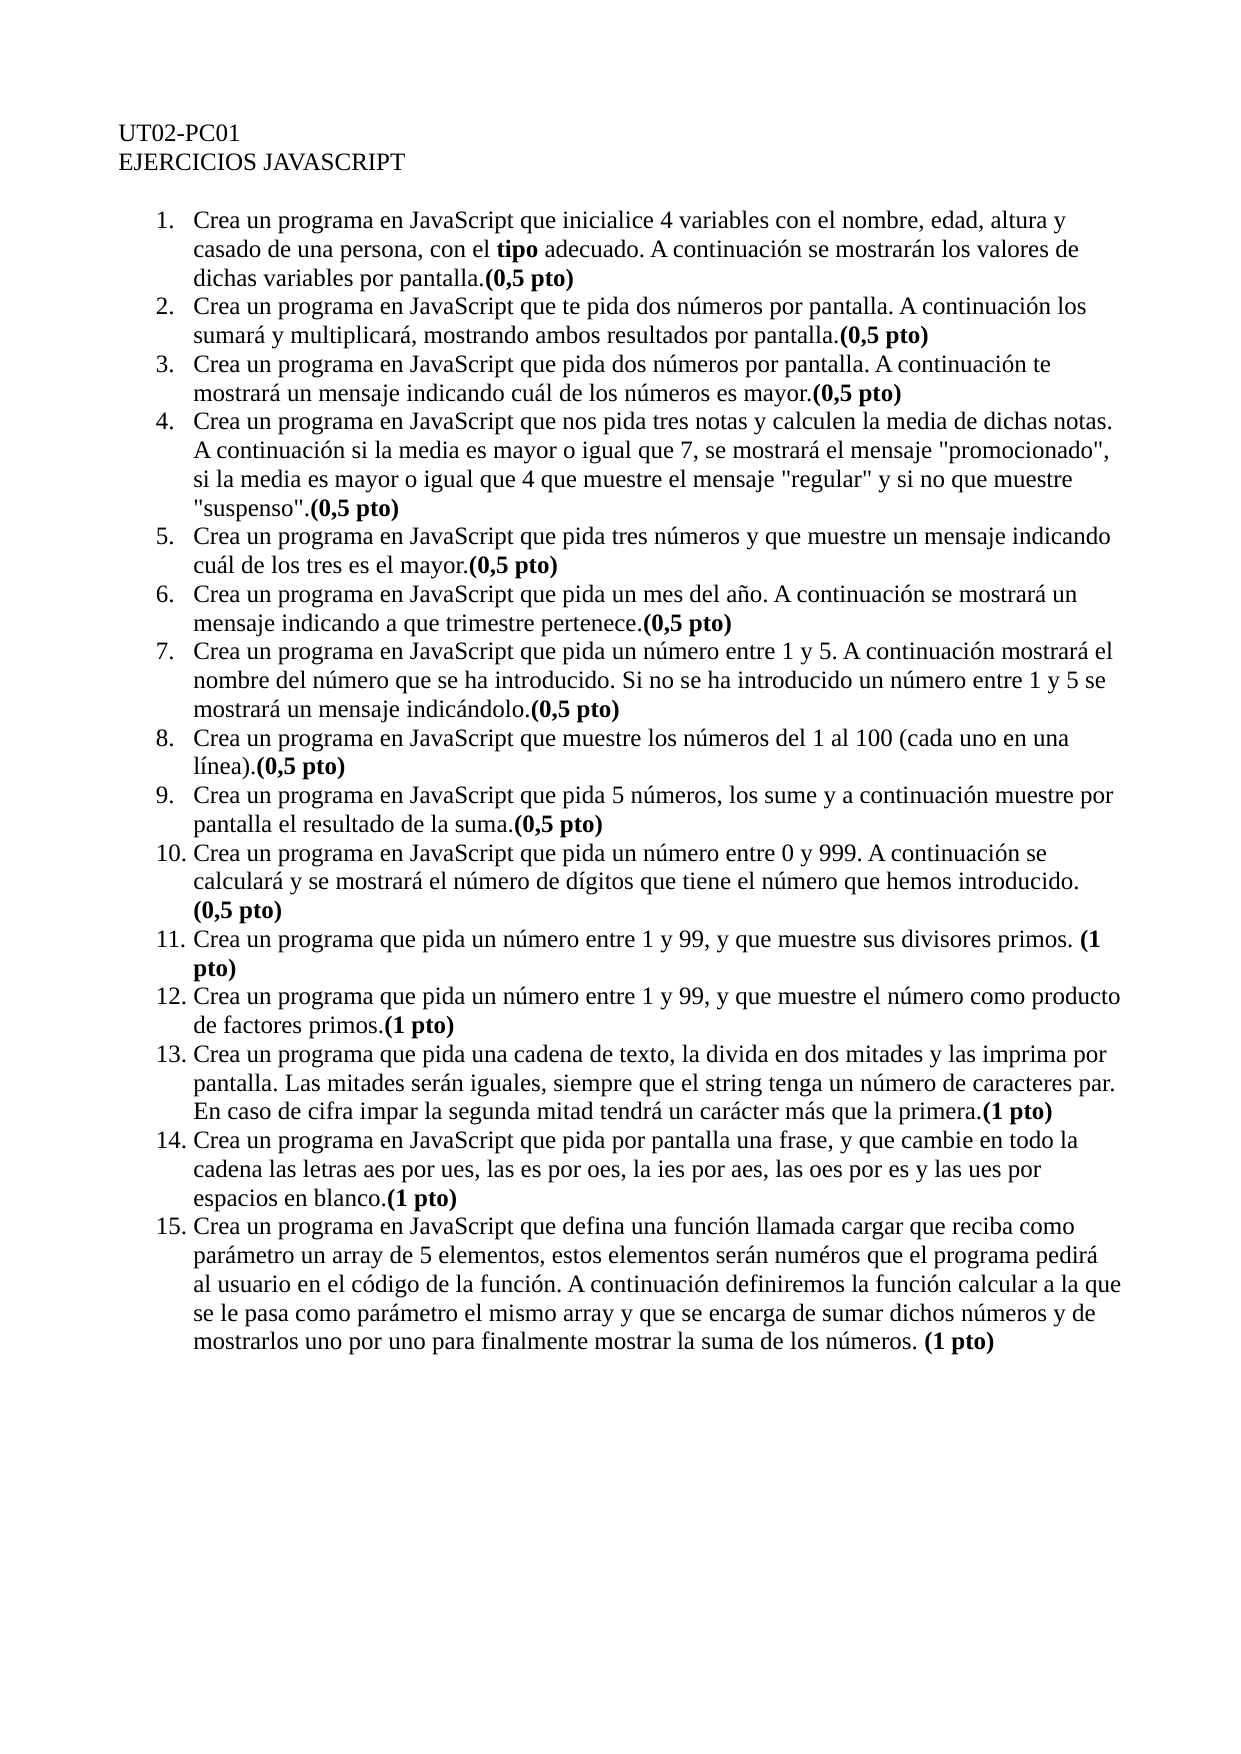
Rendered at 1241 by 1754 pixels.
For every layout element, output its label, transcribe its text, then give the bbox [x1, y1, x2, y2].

list Crea un programa en JavaScript que pida por pantalla una frase, y que cambie en todo la cadena las letras aes por ues, las es por oes, la ies por aes, las oes por es y las ues por espacios en blanco.(1 pto) [156, 1125, 1122, 1211]
list Crea un programa en JavaScript que nos pida tres notas y calculen la media de dichas notas. A continuación si la media es mayor o igual que 7, se mostrará el mensaje "promocionado", si la media es mayor o igual que 4 que muestre el mensaje "regular" y si no que muestre "suspenso".(0,5 pto) [156, 406, 1122, 521]
list Crea un programa que pida una cadena de texto, la divida en dos mitades y las imprima por pantalla. Las mitades serán iguales, siempre que el string tenga un número de caracteres par. En caso de cifra impar la segunda mitad tendrá un carácter más que la primera.(1 pto) [156, 1039, 1122, 1125]
list Crea un programa en JavaScript que pida dos números por pantalla. A continuación te mostrará un mensaje indicando cuál de los números es mayor.(0,5 pto) [156, 349, 1122, 406]
list Crea un programa en JavaScript que te pida dos números por pantalla. A continuación los sumará y multiplicará, mostrando ambos resultados por pantalla.(0,5 pto) [156, 291, 1122, 349]
list Crea un programa en JavaScript que defina una función llamada cargar que reciba como parámetro un array de 5 elementos, estos elementos serán numéros que el programa pedirá al usuario en el código de la función. A continuación definiremos la función calcular a la que se le pasa como parámetro el mismo array y que se encarga de sumar dichos números y de mostrarlos uno por uno para finalmente mostrar la suma de los números. (1 pto) [156, 1211, 1122, 1355]
list Crea un programa que pida un número entre 1 y 99, y que muestre sus divisores primos. (1 pto) [156, 924, 1122, 981]
list Crea un programa en JavaScript que pida un mes del año. A continuación se mostrará un mensaje indicando a que trimestre pertenece.(0,5 pto) [156, 579, 1122, 636]
list Crea un programa en JavaScript que pida un número entre 0 y 999. A continuación se calculará y se mostrará el número de dígitos que tiene el número que hemos introducido. (0,5 pto) [156, 838, 1122, 924]
list Crea un programa en JavaScript que pida un número entre 1 y 5. A continuación mostrará el nombre del número que se ha introducido. Si no se ha introducido un número entre 1 y 5 se mostrará un mensaje indicándolo.(0,5 pto) [156, 636, 1122, 723]
list Crea un programa en JavaScript que inicialice 4 variables con el nombre, edad, altura y casado de una persona, con el tipo adecuado. A continuación se mostrarán los valores de dichas variables por pantalla.(0,5 pto) [156, 205, 1122, 291]
list Crea un programa en JavaScript que pida tres números y que muestre un mensaje indicando cuál de los tres es el mayor.(0,5 pto) [156, 521, 1122, 579]
list Crea un programa en JavaScript que muestre los números del 1 al 100 (cada uno en una línea).(0,5 pto) [156, 723, 1122, 780]
list Crea un programa que pida un número entre 1 y 99, y que muestre el número como producto de factores primos.(1 pto) [156, 981, 1122, 1039]
list Crea un programa en JavaScript que pida 5 números, los sume y a continuación muestre por pantalla el resultado de la suma.(0,5 pto) [156, 780, 1122, 838]
